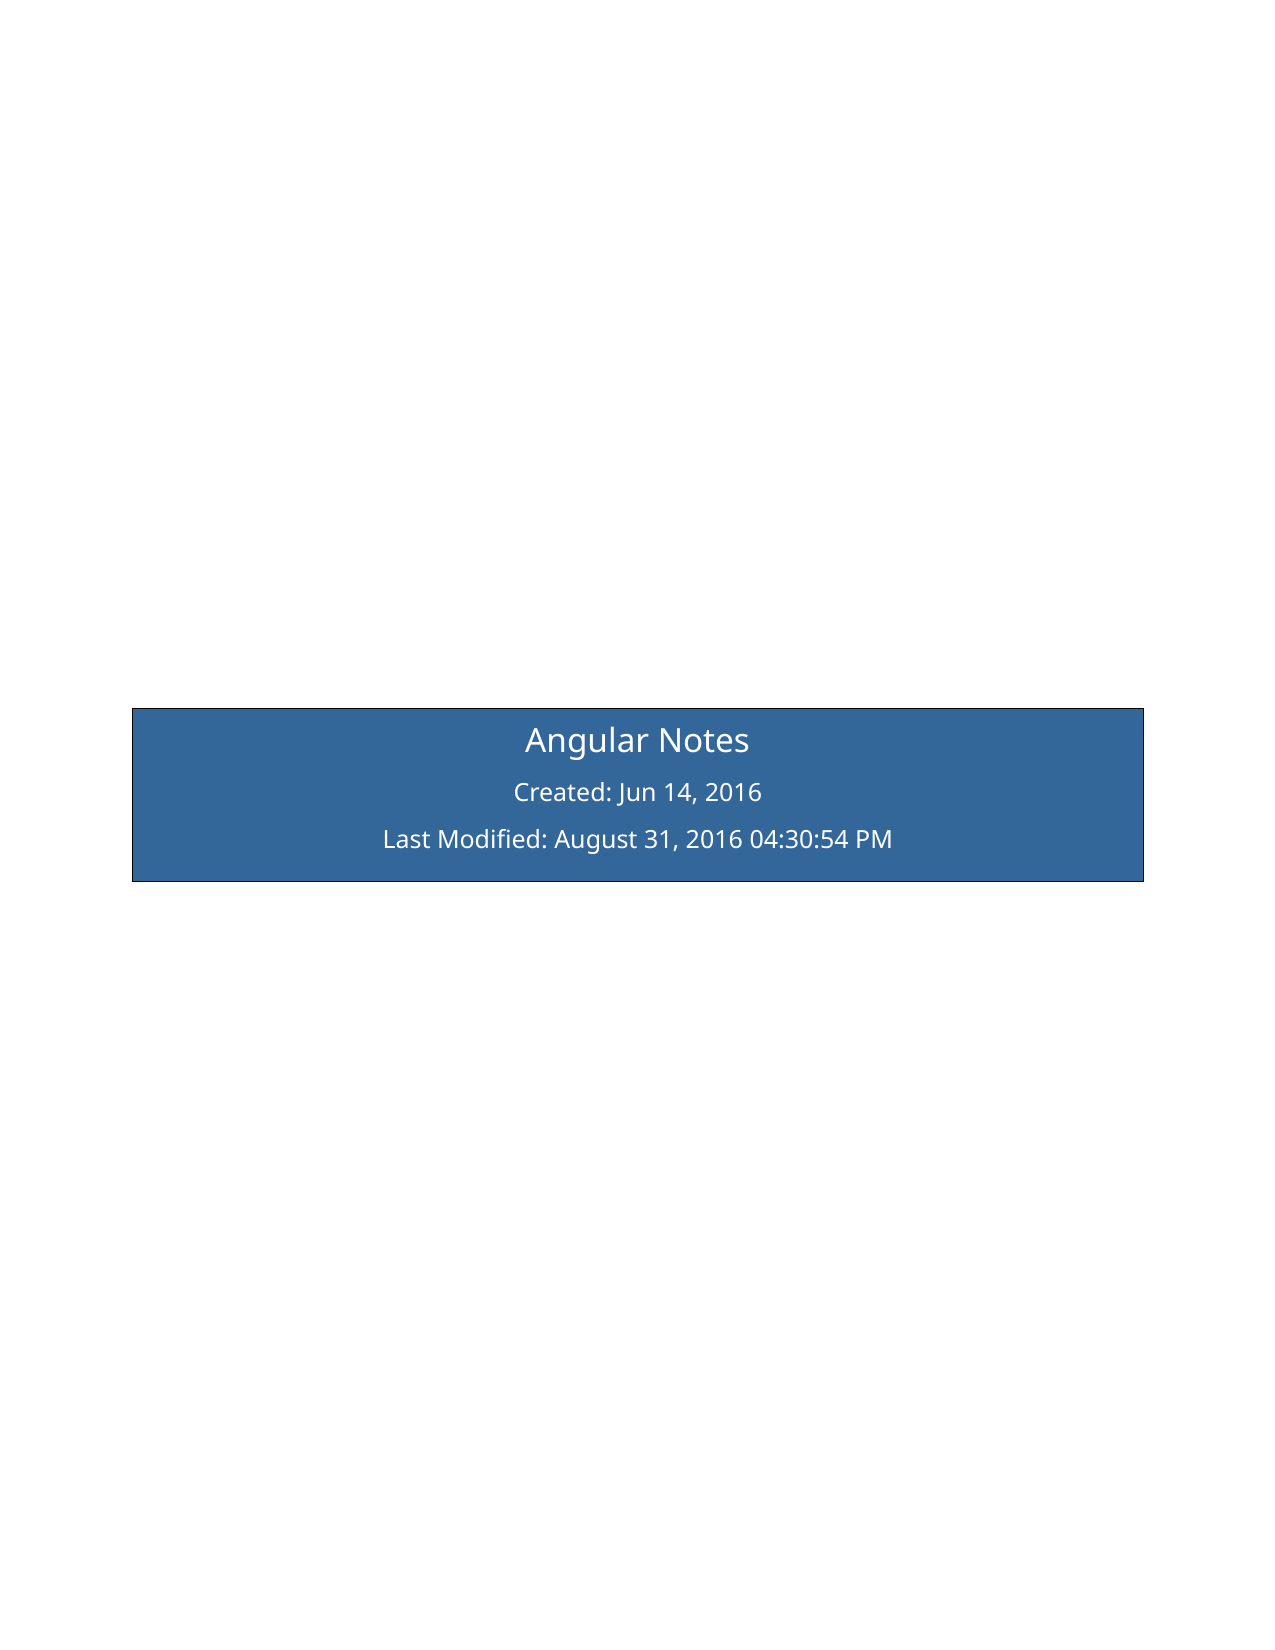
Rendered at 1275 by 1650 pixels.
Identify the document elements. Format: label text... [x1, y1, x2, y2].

text Last Modified: August 31, 2016 04:30:55 PM [141, 822, 1134, 856]
text Ja [75, 118, 1200, 142]
text Angular Notes [141, 717, 1134, 762]
text Created: Jun 14, 2016 [141, 775, 1134, 809]
